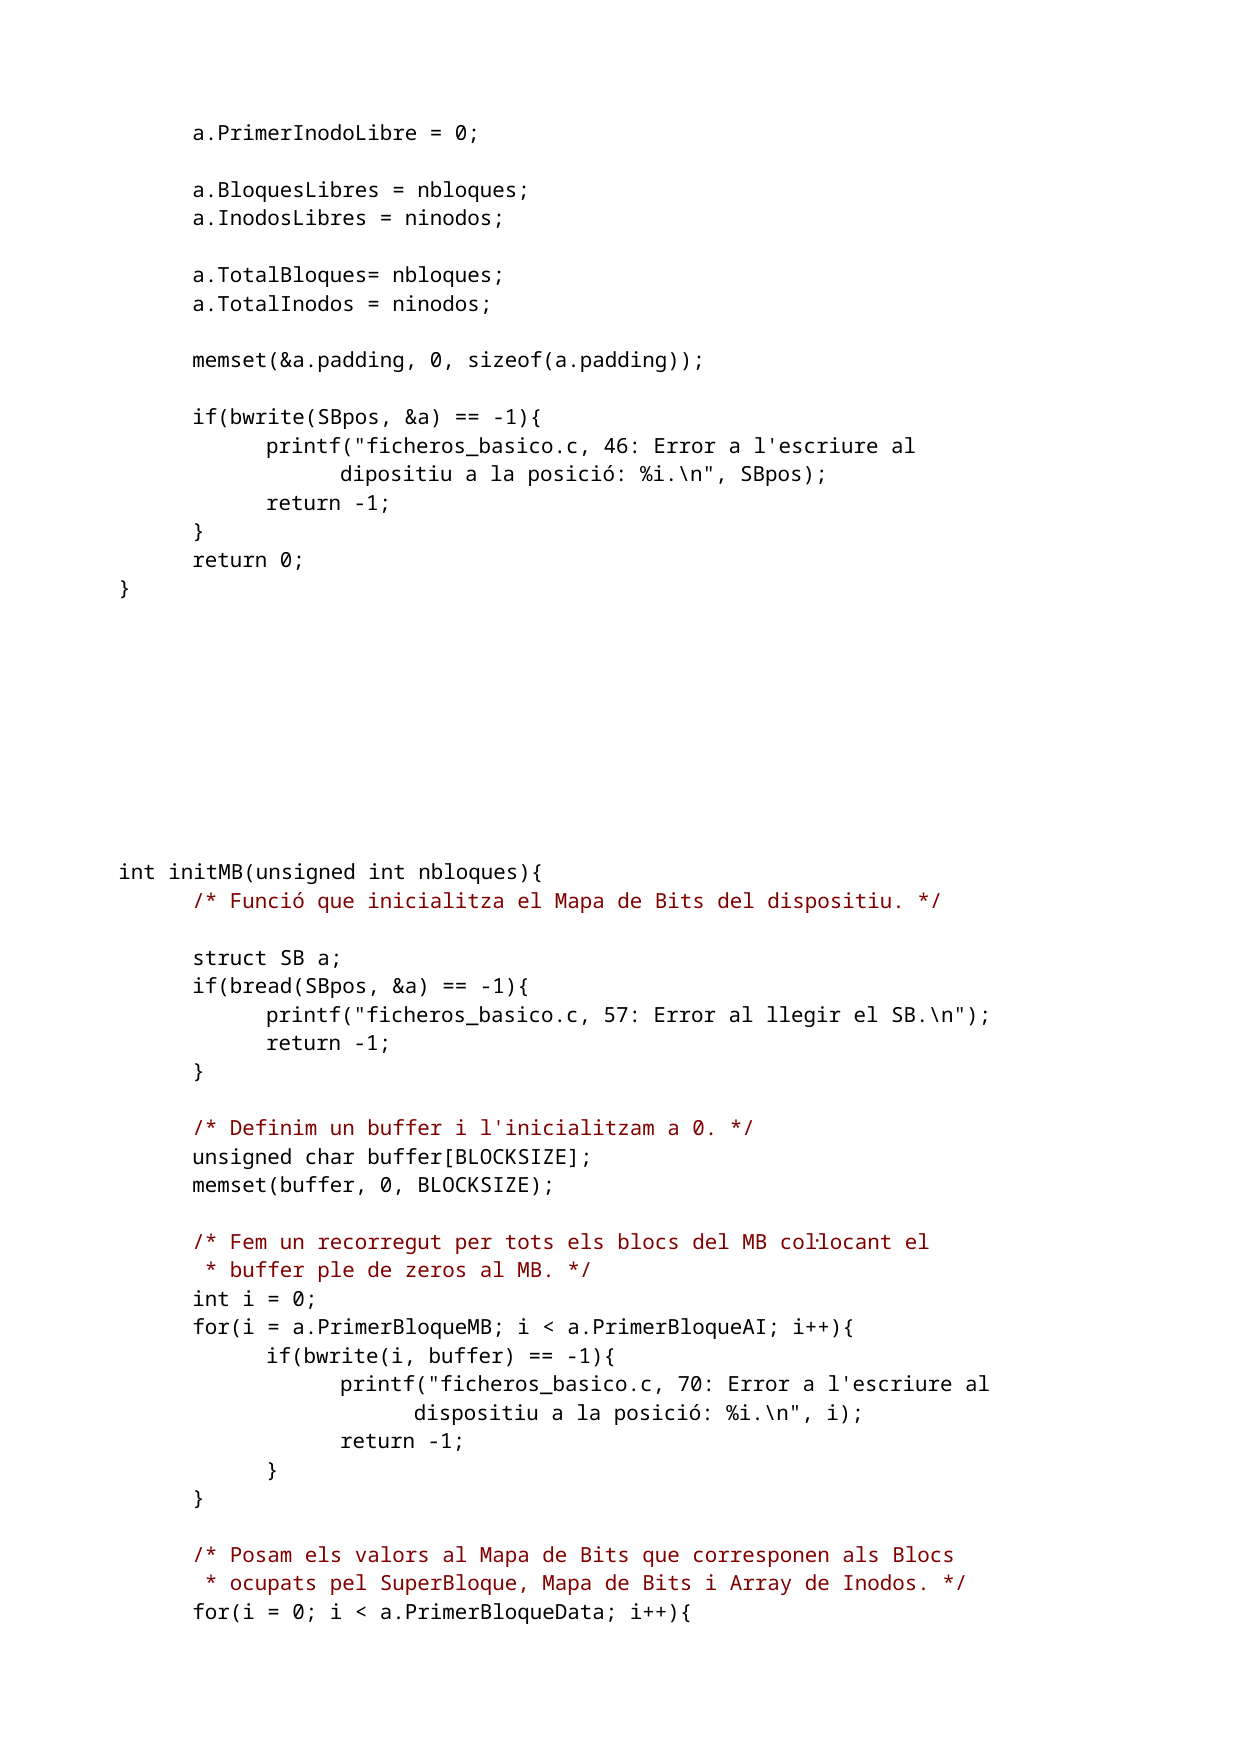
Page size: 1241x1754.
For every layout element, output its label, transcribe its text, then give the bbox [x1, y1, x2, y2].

text /* Definim un buffer i l'inicialitzam a 0. */ [118, 1113, 1122, 1142]
text a.BloquesLibres = nbloques; [118, 175, 1122, 203]
text } [118, 516, 1122, 545]
text /* Posam els valors al Mapa de Bits que corresponen als Blocs [118, 1540, 1122, 1568]
text unsigned char buffer[BLOCKSIZE]; [118, 1142, 1122, 1170]
text if(bread(SBpos, &a) == -1){ [118, 971, 1122, 1000]
text } [118, 1057, 1122, 1085]
text printf("ficheros_basico.c, 57: Error al llegir el SB.\n"); [118, 1000, 1122, 1028]
text a.PrimerInodoLibre = 0; [118, 118, 1122, 147]
text return -1; [118, 1426, 1122, 1455]
text for(i = 0; i < a.PrimerBloqueData; i++){ [118, 1597, 1122, 1625]
text a.InodosLibres = ninodos; [118, 203, 1122, 232]
text int initMB(unsigned int nbloques){ [118, 857, 1122, 886]
text printf("ficheros_basico.c, 46: Error a l'escriure al [118, 431, 1122, 459]
text struct SB a; [118, 943, 1122, 971]
text return 0; [118, 545, 1122, 573]
text memset(&a.padding, 0, sizeof(a.padding)); [118, 346, 1122, 374]
text printf("ficheros_basico.c, 70: Error a l'escriure al dispositiu a la posició: %i.\n", i); [118, 1369, 1122, 1426]
text if(bwrite(i, buffer) == -1){ [118, 1341, 1122, 1369]
text } [118, 1483, 1122, 1512]
text * buffer ple de zeros al MB. */ [118, 1256, 1122, 1284]
text if(bwrite(SBpos, &a) == -1){ [118, 402, 1122, 431]
text memset(buffer, 0, BLOCKSIZE); [118, 1170, 1122, 1199]
text a.TotalInodos = ninodos; [118, 289, 1122, 317]
text /* Fem un recorregut per tots els blocs del MB col·locant el [118, 1227, 1122, 1256]
text * ocupats pel SuperBloque, Mapa de Bits i Array de Inodos. */ [118, 1568, 1122, 1597]
text dipositiu a la posició: %i.\n", SBpos); [118, 459, 1122, 488]
text a.TotalBloques= nbloques; [118, 260, 1122, 289]
text } [118, 573, 1122, 602]
text /* Funció que inicialitza el Mapa de Bits del dispositiu. */ [118, 886, 1122, 914]
text int i = 0; [118, 1284, 1122, 1312]
text return -1; [118, 488, 1122, 516]
text for(i = a.PrimerBloqueMB; i < a.PrimerBloqueAI; i++){ [118, 1312, 1122, 1341]
text return -1; [118, 1028, 1122, 1057]
text } [118, 1455, 1122, 1483]
